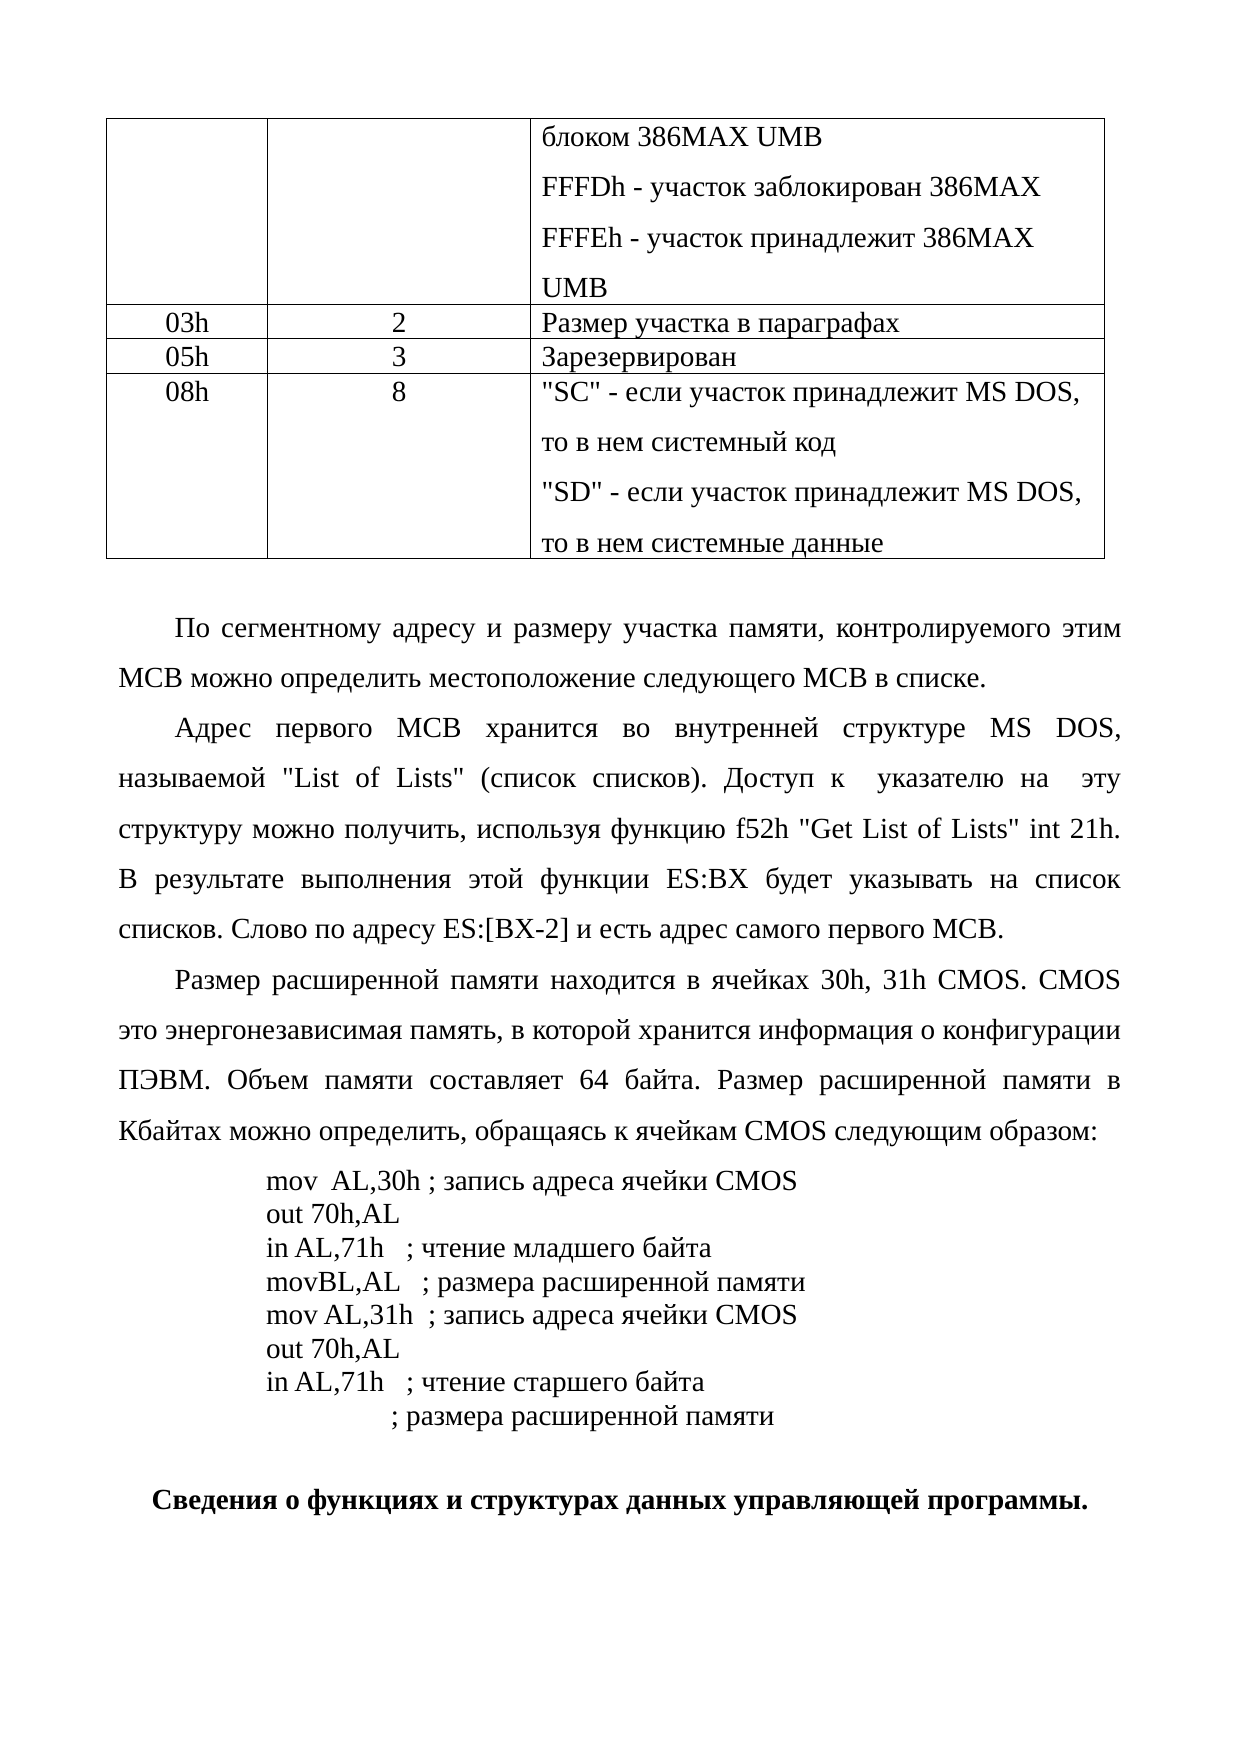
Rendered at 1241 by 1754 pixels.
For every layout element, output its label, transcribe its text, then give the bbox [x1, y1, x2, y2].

text out 70h,AL [266, 1331, 1122, 1364]
text in AL,71h ; чтение старшего байта [266, 1364, 1122, 1398]
table_cell блоком 386MAX UMB FFFDh - участок заблокирован 386MAX FFFEh - участок принадлежит 386MAX UMB [531, 119, 1104, 304]
text out 70h,AL [266, 1197, 1122, 1230]
table_cell [268, 119, 530, 304]
table_cell 05h [107, 339, 267, 373]
text По сегментному адресу и размеру участка памяти, контролируемого этим MCB можно определить местоположение следующего MCB в списке. [118, 610, 1122, 693]
text Адрес первого MCB хранится во внутренней структуре MS DOS, называемой "List of Lists" (список списков). Доступ к указателю на эту структуру можно получить, используя функцию f52h "Get List of Lists" int 21h. В результате выполнения этой функции ES:BX будет указывать на список списков. Слово по адресу ES:[BX-2] и есть адрес самого первого MCB. [118, 710, 1122, 945]
text mov AL,30h ; запись адреса ячейки CMOS [266, 1163, 1122, 1197]
text mov AL,31h ; запись адреса ячейки CMOS [266, 1297, 1122, 1331]
table_cell "SC" - если участок принадлежит MS DOS, то в нем системный код "SD" - если участок принадлежит MS DOS, то в нем системные данные [531, 374, 1104, 558]
table_cell Размер участка в параграфах [531, 305, 1104, 338]
table_cell 08h [107, 374, 267, 558]
text in AL,71h ; чтение младшего байта [266, 1230, 1122, 1264]
table_cell 2 [268, 305, 530, 338]
table_cell 03h [107, 305, 267, 338]
table_cell [107, 119, 267, 304]
text ; размера расширенной памяти [339, 1398, 1122, 1431]
text Размер расширенной памяти находится в ячейках 30h, 31h CMOS. CMOS это энергонезависимая память, в которой хранится информация о конфигурации ПЭВМ. Объем памяти составляет 64 байта. Размер расширенной памяти в Кбайтах можно определить, обращаясь к ячейкам CMOS следующим образом: [118, 962, 1122, 1146]
table_cell 3 [268, 339, 530, 373]
table_cell Зарезервирован [531, 339, 1104, 373]
text Сведения о функциях и структурах данных управляющей программы. [118, 1482, 1122, 1515]
table_cell 8 [268, 374, 530, 558]
text movBL,AL ; размера расширенной памяти [266, 1264, 1122, 1297]
